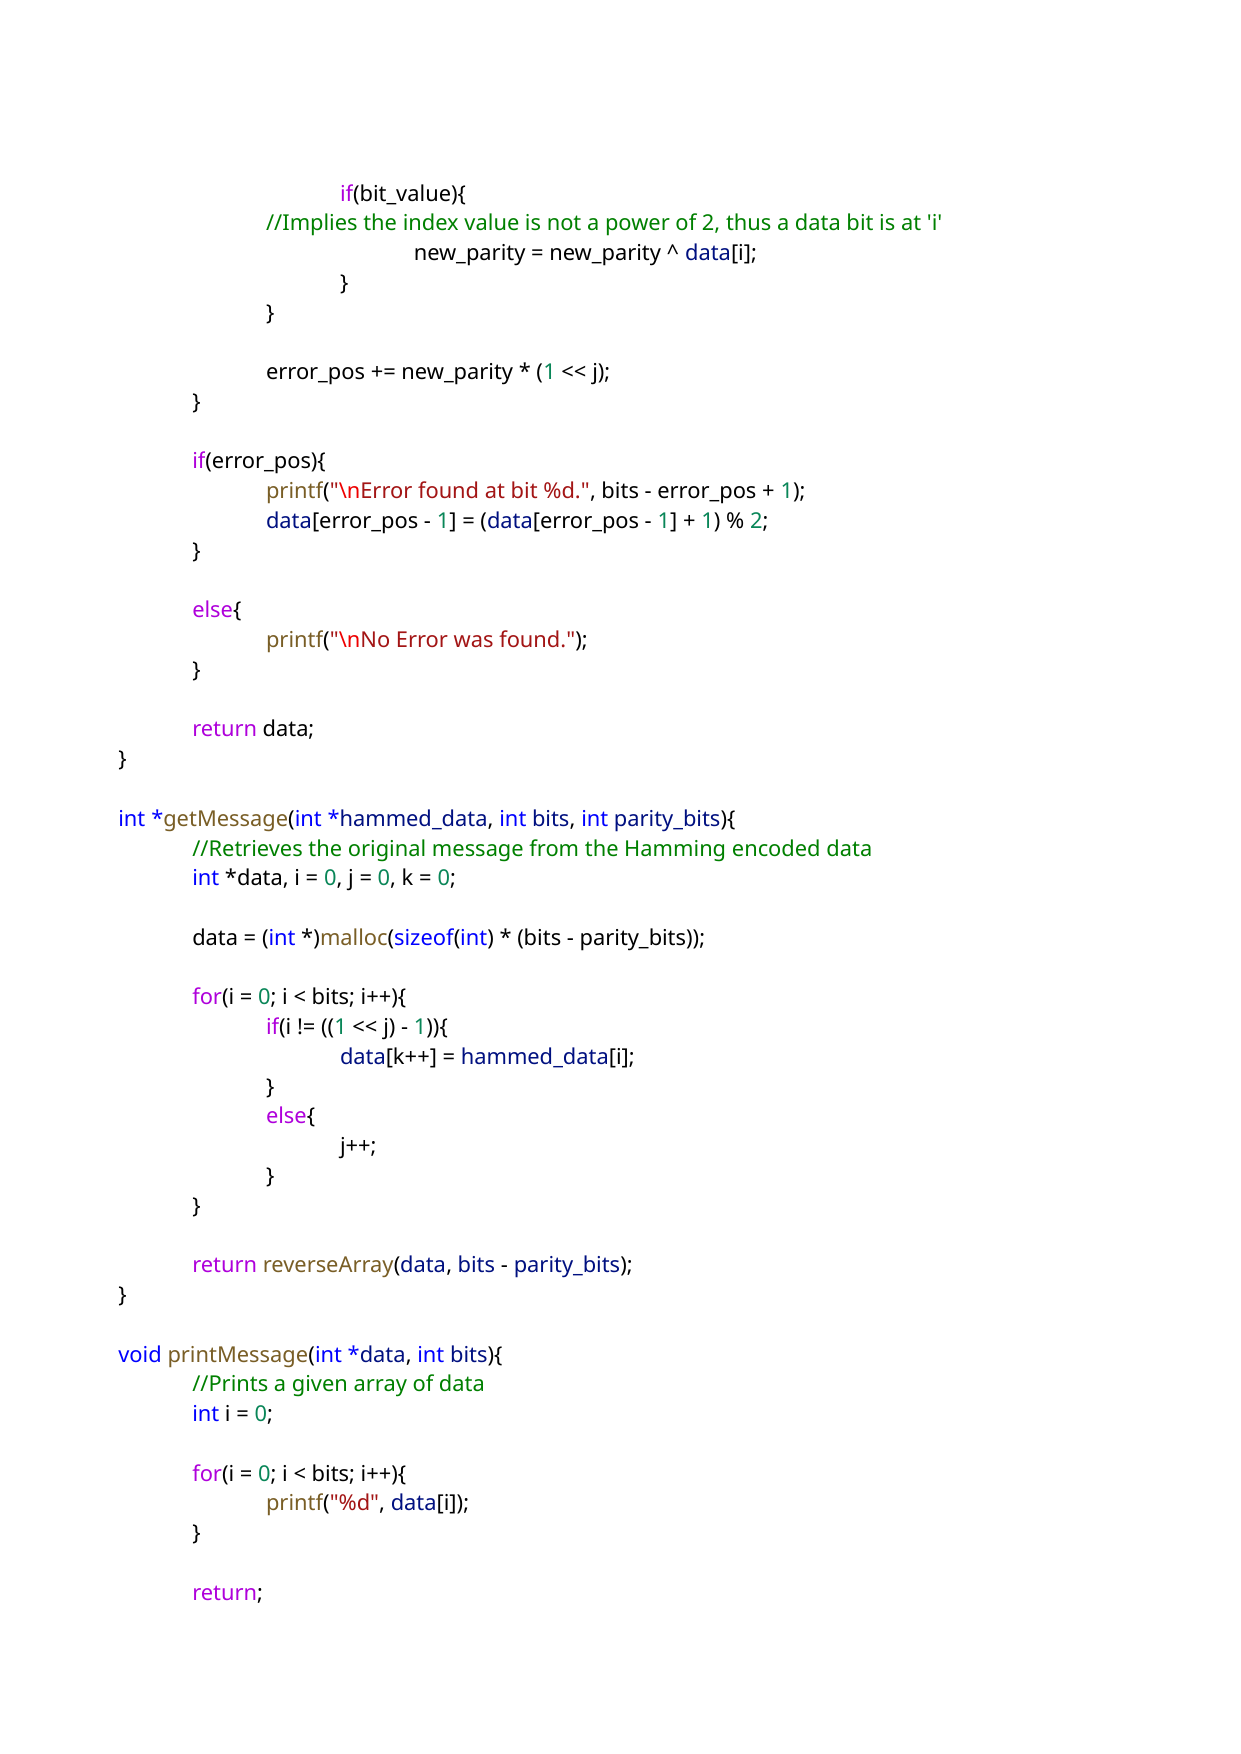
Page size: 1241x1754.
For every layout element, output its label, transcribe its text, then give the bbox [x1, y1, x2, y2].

text return; [192, 1577, 1122, 1606]
text printf("\nError found at bit %d.", bits - error_pos + 1); [192, 475, 1122, 505]
text printf("\nNo Error was found."); [192, 624, 1122, 654]
text if(error_pos){ [192, 446, 1122, 475]
text } [192, 535, 1122, 565]
text //Prints a given array of data [192, 1368, 1122, 1398]
text } [192, 1517, 1122, 1547]
text return reverseArray(data, bits - parity_bits); [192, 1249, 1122, 1279]
text void printMessage(int *data, int bits){ [118, 1338, 1122, 1368]
text //Implies the index value is not a power of 2, thus a data bit is at 'i' [192, 207, 1122, 237]
text } [118, 1279, 1122, 1309]
text int *getMessage(int *hammed_data, int bits, int parity_bits){ [118, 803, 1122, 832]
text } [192, 1071, 1122, 1100]
text for(i = 0; i < bits; i++){ [192, 1458, 1122, 1487]
text int *data, i = 0, j = 0, k = 0; [192, 862, 1122, 892]
text return data; [192, 713, 1122, 743]
text int i = 0; [192, 1398, 1122, 1428]
text } [192, 1160, 1122, 1190]
text } [192, 1190, 1122, 1219]
text //Retrieves the original message from the Hamming encoded data [192, 832, 1122, 862]
text else{ [192, 1100, 1122, 1130]
text new_parity = new_parity ^ data[i]; [192, 237, 1122, 267]
text for(i = 0; i < bits; i++){ [192, 981, 1122, 1011]
text data[k++] = hammed_data[i]; [192, 1041, 1122, 1071]
text } [192, 654, 1122, 684]
text } [192, 386, 1122, 416]
text } [118, 743, 1122, 773]
text printf("%d", data[i]); [192, 1487, 1122, 1517]
text data = (int *)malloc(sizeof(int) * (bits - parity_bits)); [192, 922, 1122, 952]
text } [192, 267, 1122, 297]
text error_pos += new_parity * (1 << j); [192, 356, 1122, 386]
text data[error_pos - 1] = (data[error_pos - 1] + 1) % 2; [192, 505, 1122, 535]
text j++; [192, 1130, 1122, 1160]
text } [192, 297, 1122, 327]
text if(i != ((1 << j) - 1)){ [192, 1011, 1122, 1041]
text else{ [192, 594, 1122, 624]
text if(bit_value){ [192, 178, 1122, 207]
